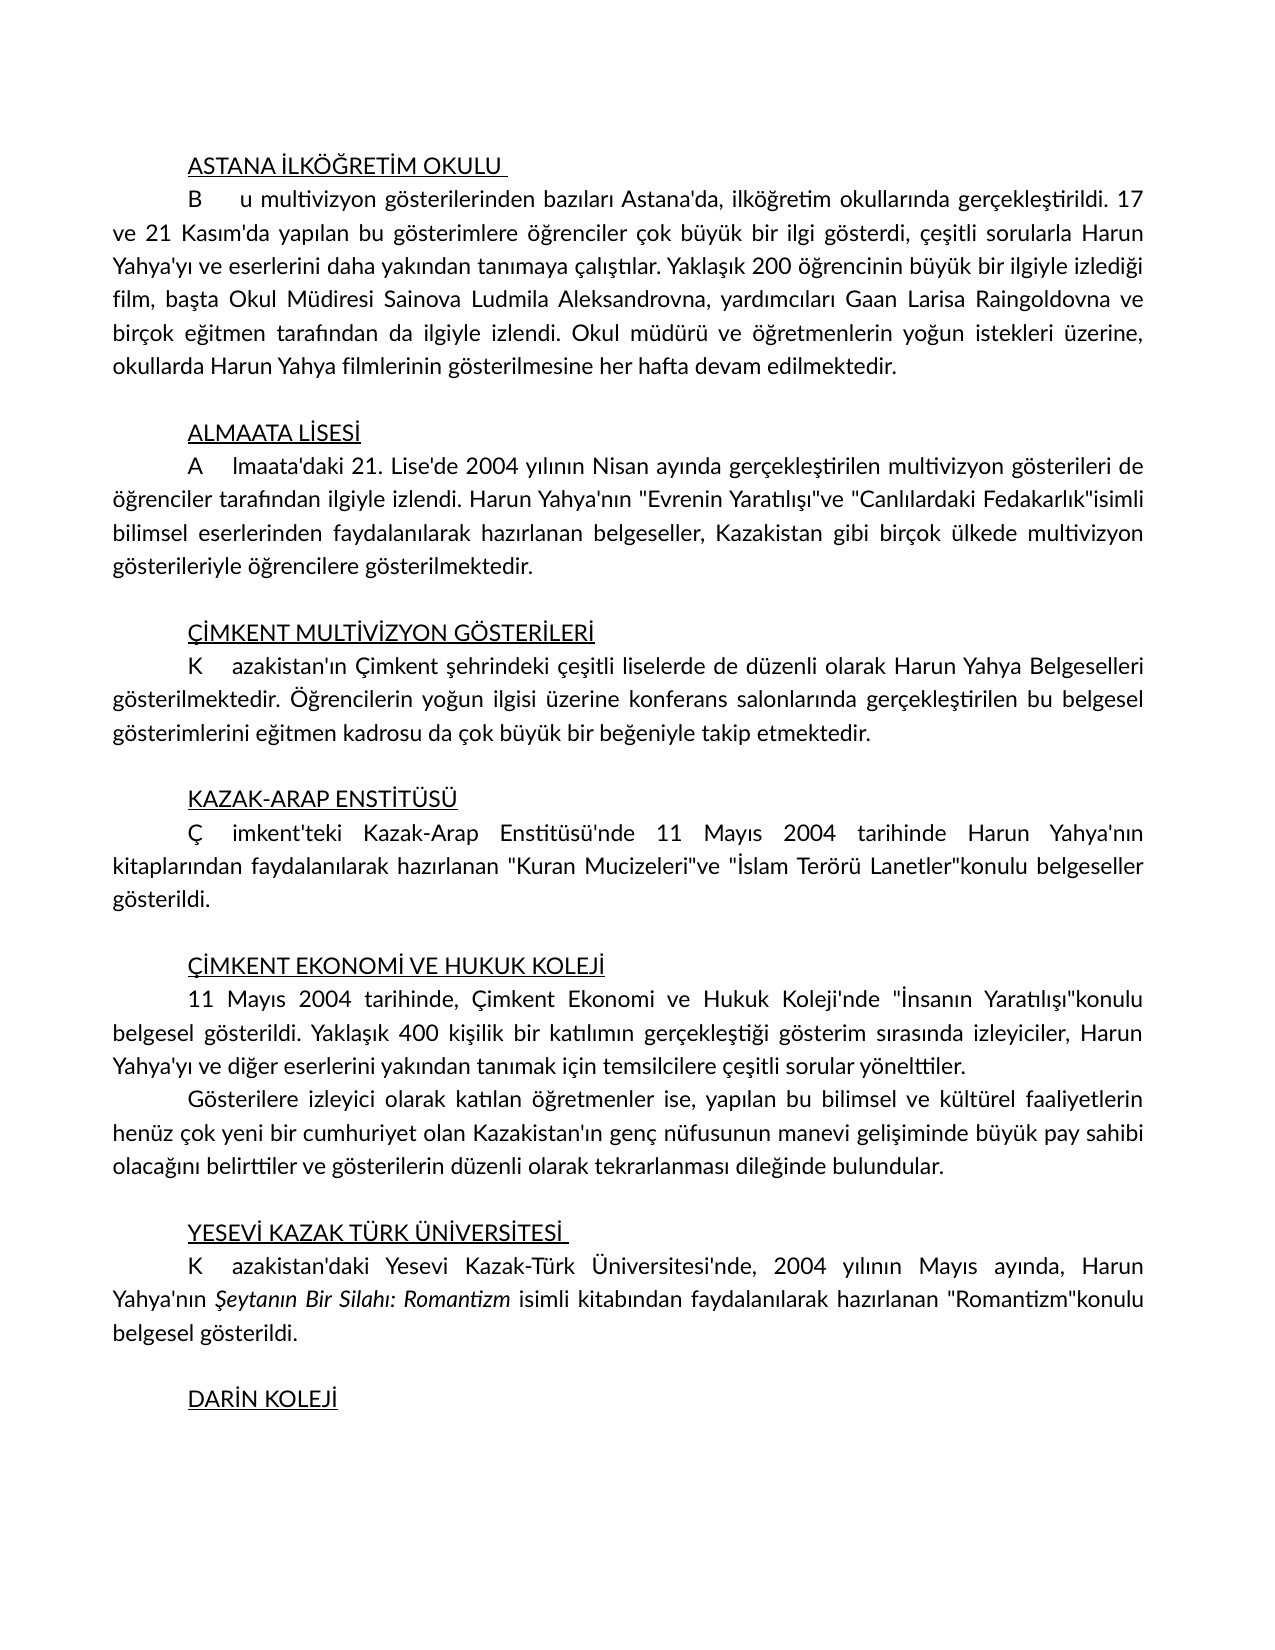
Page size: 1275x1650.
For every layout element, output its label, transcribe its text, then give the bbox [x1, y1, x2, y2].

text Almaata'daki 21. Lise'de 2004 yılının Nisan ayında gerçekleştirilen multivizyon gösterileri de öğrenciler tarafından ilgiyle izlendi. Harun Yahya'nın "Evrenin Yaratılışı"ve "Canlılardaki Fedakarlık"isimli bilimsel eserlerinden faydalanılarak hazırlanan belgeseller, Kazakistan gibi birçok ülkede multivizyon gösterileriyle öğrencilere gösterilmektedir. [112, 448, 1145, 581]
text 11 Mayıs 2004 tarihinde, Çimkent Ekonomi ve Hukuk Koleji'nde "İnsanın Yaratılışı"konulu belgesel gösterildi. Yaklaşık 400 kişilik bir katılımın gerçekleştiği gösterim sırasında izleyiciler, Harun Yahya'yı ve diğer eserlerini yakından tanımak için temsilcilere çeşitli sorular yönelttiler. [112, 981, 1145, 1081]
text AlmaAta LİSESİ [112, 414, 1145, 448]
text Çİmkent multİvİzyon gösterİlerİ [112, 614, 1145, 648]
text Kazakistan'ın Çimkent şehrindeki çeşitli liselerde de düzenli olarak Harun Yahya Belgeselleri gösterilmektedir. Öğrencilerin yoğun ilgisi üzerine konferans salonlarında gerçekleştirilen bu belgesel gösterimlerini eğitmen kadrosu da çok büyük bir beğeniyle takip etmektedir. [112, 648, 1145, 748]
text ASTANA İLKÖĞRETİM OKULU [112, 148, 1145, 181]
text Kazakistan'daki Yesevi Kazak-Türk Üniversitesi'nde, 2004 yılının Mayıs ayında, Harun Yahya'nın Şeytanın Bir Silahı: Romantizm isimli kitabından faydalanılarak hazırlanan "Romantizm"konulu belgesel gösterildi. [112, 1248, 1145, 1348]
text B u multivizyon gösterilerinden bazıları Astana'da, ilköğretim okullarında gerçekleştirildi. 17 ve 21 Kasım'da yapılan bu gösterimlere öğrenciler çok büyük bir ilgi gösterdi, çeşitli sorularla Harun Yahya'yı ve eserlerini daha yakından tanımaya çalıştılar. Yaklaşık 200 öğrencinin büyük bir ilgiyle izlediği film, başta Okul Müdiresi Sainova Ludmila Aleksandrovna, yardımcıları Gaan Larisa Raingoldovna ve birçok eğitmen tarafından da ilgiyle izlendi. Okul müdürü ve öğretmenlerin yoğun istekleri üzerine, okullarda Harun Yahya filmlerinin gösterilmesine her hafta devam edilmektedir. [112, 181, 1145, 381]
text Gösterilere izleyici olarak katılan öğretmenler ise, yapılan bu bilimsel ve kültürel faaliyetlerin henüz çok yeni bir cumhuriyet olan Kazakistan'ın genç nüfusunun manevi gelişiminde büyük pay sahibi olacağını belirttiler ve gösterilerin düzenli olarak tekrarlanması dileğinde bulundular. [112, 1081, 1145, 1181]
text Kazak-Arap Enstİtüsü [112, 781, 1145, 814]
text YESEVİ KAZAK TÜRK ÜNİVERSİTESİ [112, 1214, 1145, 1248]
text Çimkent'teki Kazak-Arap Enstitüsü'nde 11 Mayıs 2004 tarihinde Harun Yahya'nın kitaplarından faydalanılarak hazırlanan "Kuran Mucizeleri"ve "İslam Terörü Lanetler"konulu belgeseller gösterildi. [112, 814, 1145, 914]
text DARİN KOLEJİ [112, 1381, 1145, 1414]
text ÇİMKENT EKONOMİ VE HUKUK KOLEJİ [112, 948, 1145, 981]
